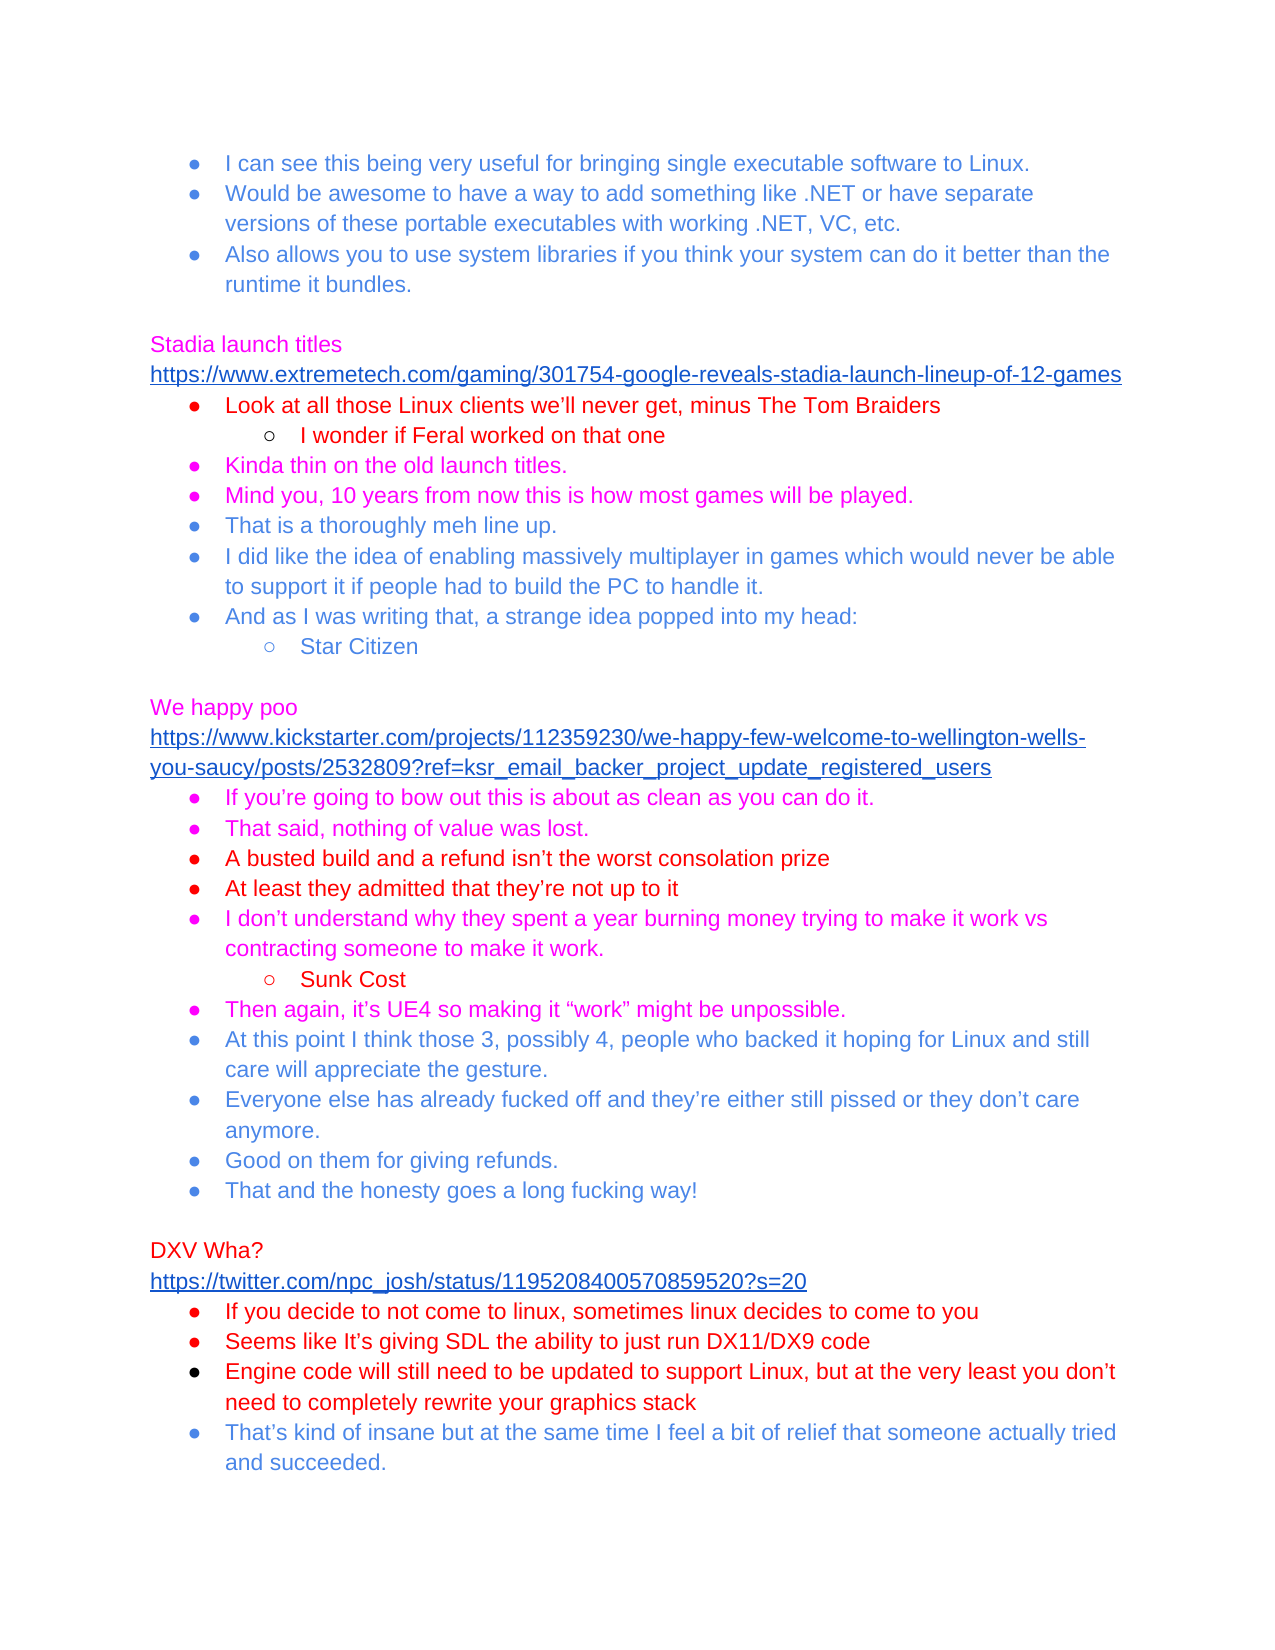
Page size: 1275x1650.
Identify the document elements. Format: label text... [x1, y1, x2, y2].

list At least they admitted that they’re not up to it [187, 875, 1125, 901]
list I can see this being very useful for bringing single executable software to Linux. [187, 150, 1125, 176]
list Seems like It’s giving SDL the ability to just run DX11/DX9 code [187, 1328, 1125, 1354]
list Sunk Cost [262, 966, 1125, 992]
list I wonder if Feral worked on that one [262, 422, 1125, 448]
list At this point I think those 3, possibly 4, people who backed it hoping for Linux and still care will appreciate the gesture. [187, 1026, 1125, 1083]
list Kinda thin on the old launch titles. [187, 452, 1125, 478]
text DXV Wha? [150, 1237, 1125, 1264]
list Mind you, 10 years from now this is how most games will be played. [187, 482, 1125, 509]
list That and the honesty goes a long fucking way! [187, 1177, 1125, 1203]
text https://www.kickstarter.com/projects/112359230/we-happy-few-welcome-to-wellington-wells-you-saucy/posts/2532809?ref=ksr_email_backer_project_update_registered_users [150, 724, 1125, 781]
list I did like the idea of enabling massively multiplayer in games which would never be able to support it if people had to build the PC to handle it. [187, 543, 1125, 599]
list If you decide to not come to linux, sometimes linux decides to come to you [187, 1298, 1125, 1324]
list I don’t understand why they spent a year burning money trying to make it work vs contracting someone to make it work. [187, 905, 1125, 962]
list And as I was writing that, a strange idea popped into my head: [187, 603, 1125, 629]
text Stadia launch titles [150, 331, 1125, 358]
list Then again, it’s UE4 so making it “work” might be unpossible. [187, 996, 1125, 1022]
list Look at all those Linux clients we’ll never get, minus The Tom Braiders [187, 392, 1125, 418]
list That said, nothing of value was lost. [187, 814, 1125, 841]
text https://twitter.com/npc_josh/status/1195208400570859520?s=20 [150, 1268, 1125, 1294]
text We happy poo [150, 694, 1125, 720]
text https://www.extremetech.com/gaming/301754-google-reveals-stadia-launch-lineup-of-12-games [150, 361, 1125, 388]
list Good on them for giving refunds. [187, 1147, 1125, 1173]
list If you’re going to bow out this is about as clean as you can do it. [187, 784, 1125, 811]
list Everyone else has already fucked off and they’re either still pissed or they don’t care anymore. [187, 1086, 1125, 1143]
list Also allows you to use system libraries if you think your system can do it better than the runtime it bundles. [187, 241, 1125, 297]
list A busted build and a refund isn’t the worst consolation prize [187, 845, 1125, 871]
list Star Citizen [262, 633, 1125, 660]
list Would be awesome to have a way to add something like .NET or have separate versions of these portable executables with working .NET, VC, etc. [187, 180, 1125, 237]
list Engine code will still need to be updated to support Linux, but at the very least you don’t need to completely rewrite your graphics stack [187, 1358, 1125, 1415]
list That’s kind of insane but at the same time I feel a bit of relief that someone actually tried and succeeded. [187, 1419, 1125, 1475]
list That is a thoroughly meh line up. [187, 512, 1125, 539]
